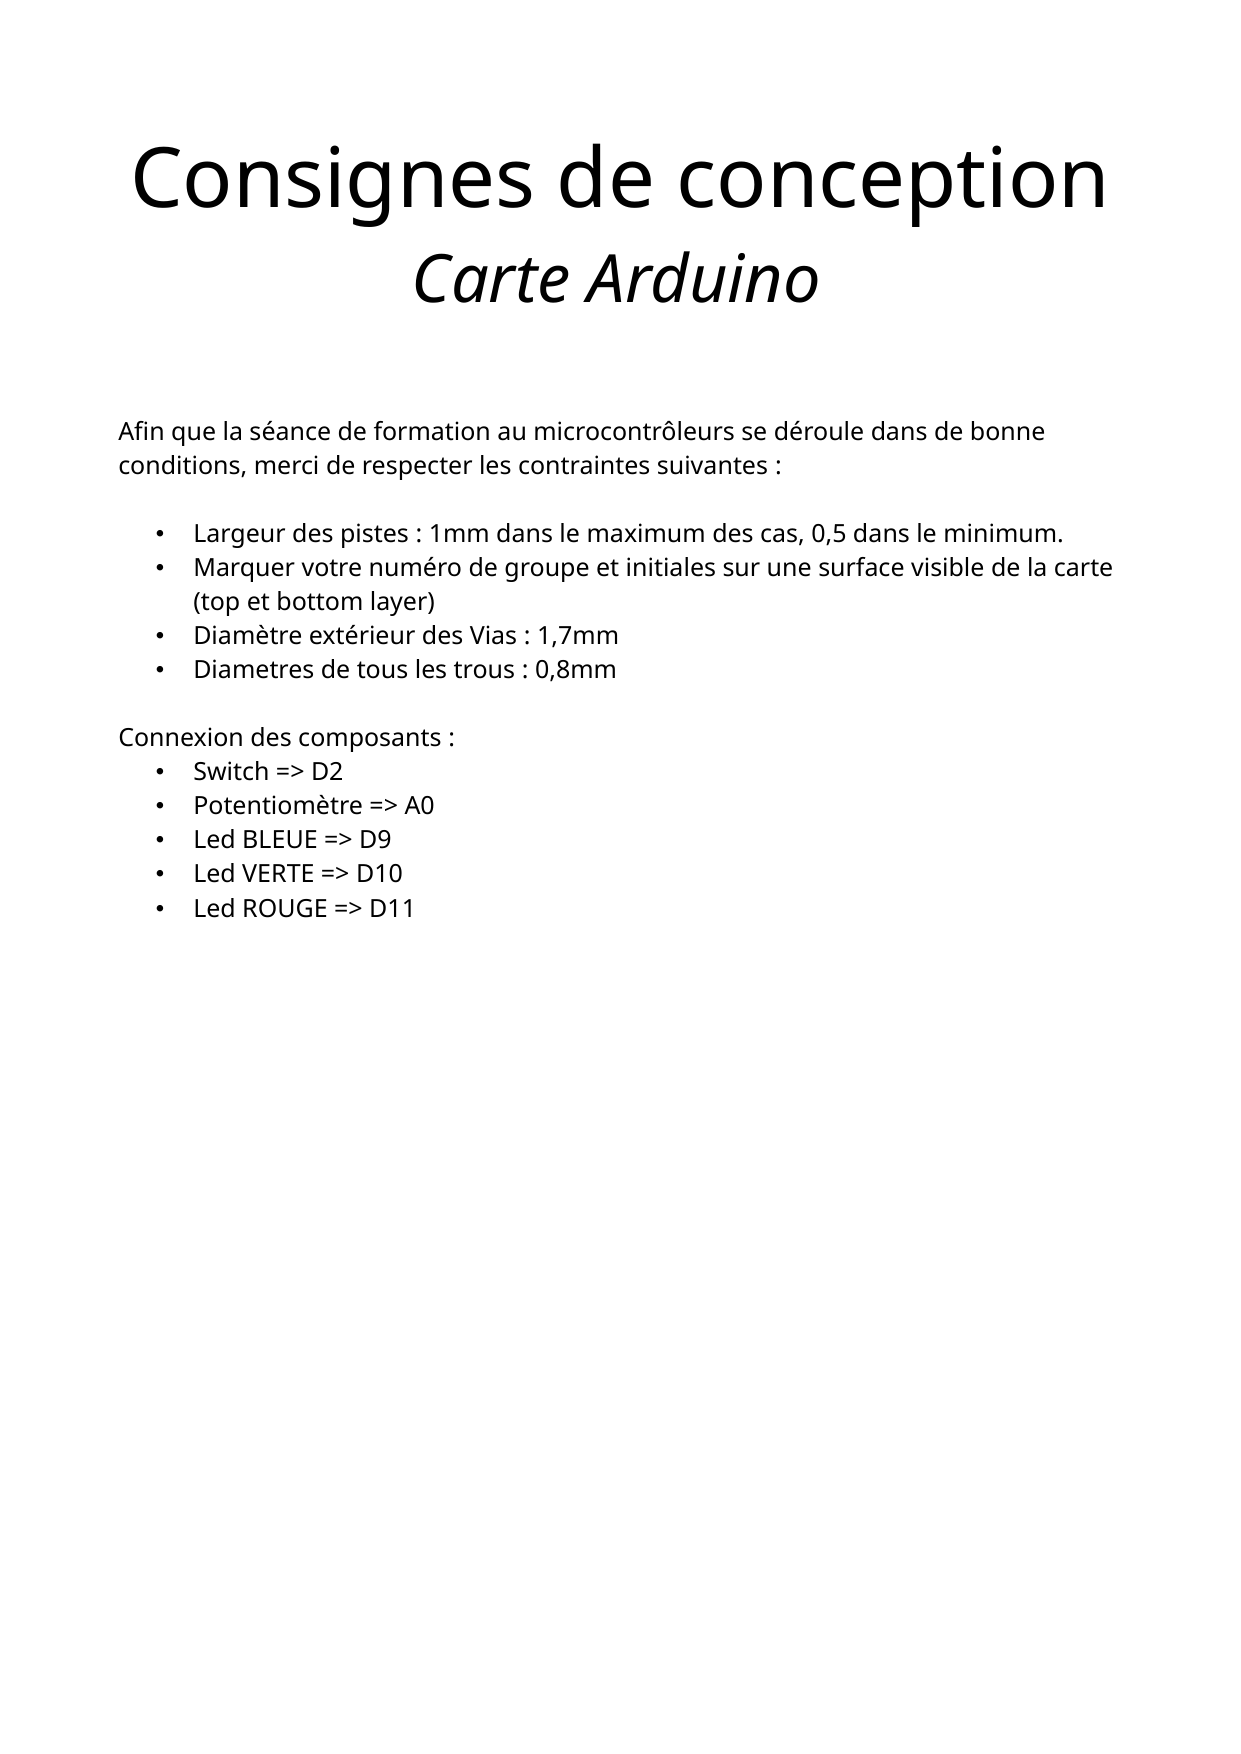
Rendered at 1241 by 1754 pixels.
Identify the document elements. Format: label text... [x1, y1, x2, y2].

text Carte Arduino [118, 232, 1122, 322]
list Led ROUGE => D11 [156, 890, 1122, 924]
text Afin que la séance de formation au microcontrôleurs se déroule dans de bonne conditions, merci de respecter les contraintes suivantes : [118, 413, 1122, 481]
list Switch => D2 [156, 754, 1122, 788]
text Connexion des composants : [118, 720, 1122, 754]
text Consignes de conception [118, 118, 1122, 232]
list Led VERTE => D10 [156, 856, 1122, 890]
list Potentiomètre => A0 [156, 788, 1122, 822]
list Marquer votre numéro de groupe et initiales sur une surface visible de la carte (top et bottom layer) [156, 549, 1122, 618]
list Diametres de tous les trous : 0,8mm [156, 652, 1122, 686]
list Diamètre extérieur des Vias : 1,7mm [156, 618, 1122, 652]
list Largeur des pistes : 1mm dans le maximum des cas, 0,5 dans le minimum. [156, 516, 1122, 549]
list Led BLEUE => D9 [156, 822, 1122, 856]
